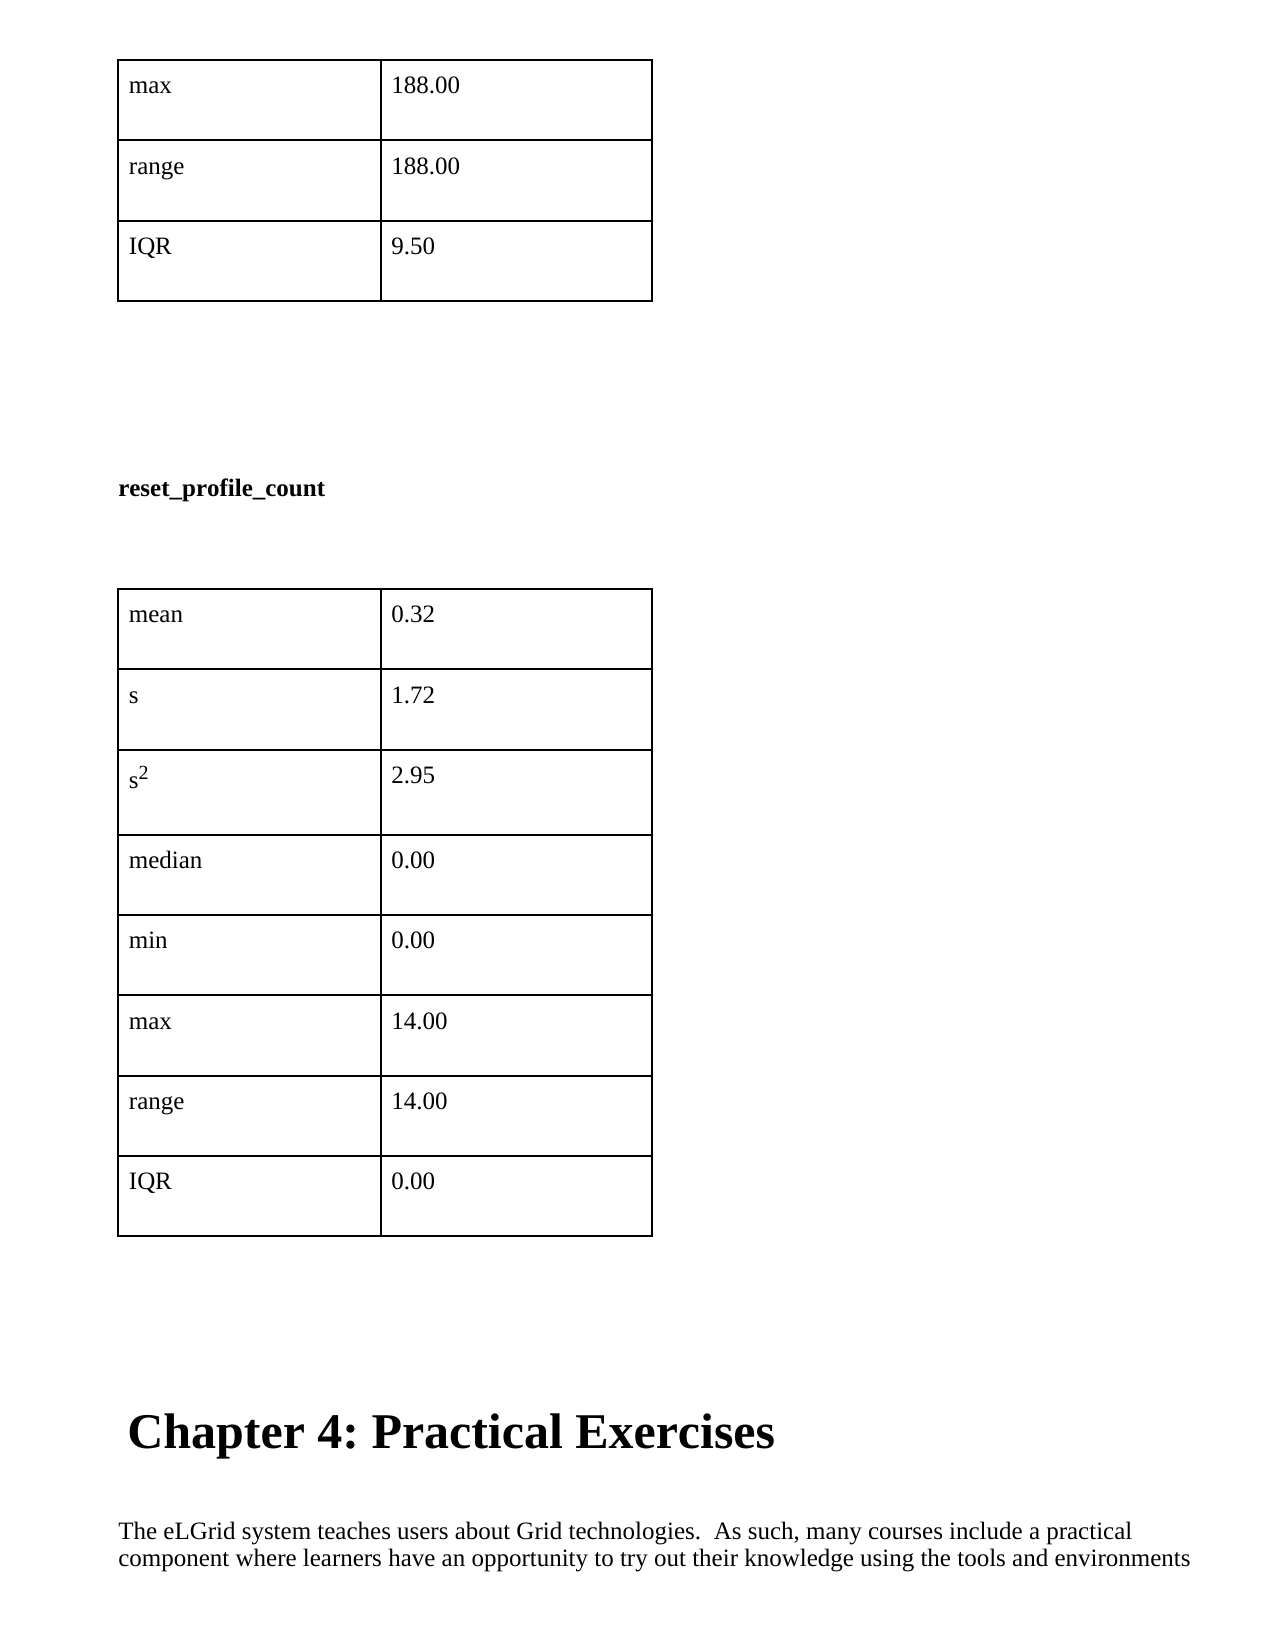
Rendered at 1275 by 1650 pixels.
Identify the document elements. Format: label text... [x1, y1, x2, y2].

table_cell IQR [119, 1157, 380, 1235]
table_cell 1.72 [382, 670, 651, 749]
table_header 0.32 [382, 590, 651, 668]
text The eLGrid system teaches users about Grid technologies. As such, many courses include a practical component where learners have an opportunity to try out their knowledge using the tools and environments [118, 1489, 1216, 1572]
table_cell max [119, 61, 380, 139]
table_cell range [119, 1077, 380, 1155]
table_cell min [119, 916, 380, 994]
table_cell IQR [119, 222, 380, 300]
table_cell 2.95 [382, 751, 651, 833]
subtitle Chapter 4: Practical Exercises [127, 1404, 1207, 1460]
table_cell 188.00 [382, 141, 651, 220]
table_cell s2 [119, 751, 380, 833]
table_cell 0.00 [382, 916, 651, 994]
table_cell 14.00 [382, 1077, 651, 1155]
table_cell 0.00 [382, 1157, 651, 1235]
table_cell max [119, 996, 380, 1074]
table_header mean [119, 590, 380, 668]
table_cell median [119, 836, 380, 914]
table_cell 188.00 [382, 61, 651, 139]
table_cell range [119, 141, 380, 220]
table_cell 9.50 [382, 222, 651, 300]
text reset_profile_count [118, 474, 1216, 501]
table_cell 14.00 [382, 996, 651, 1074]
table_cell 0.00 [382, 836, 651, 914]
table_cell s [119, 670, 380, 749]
